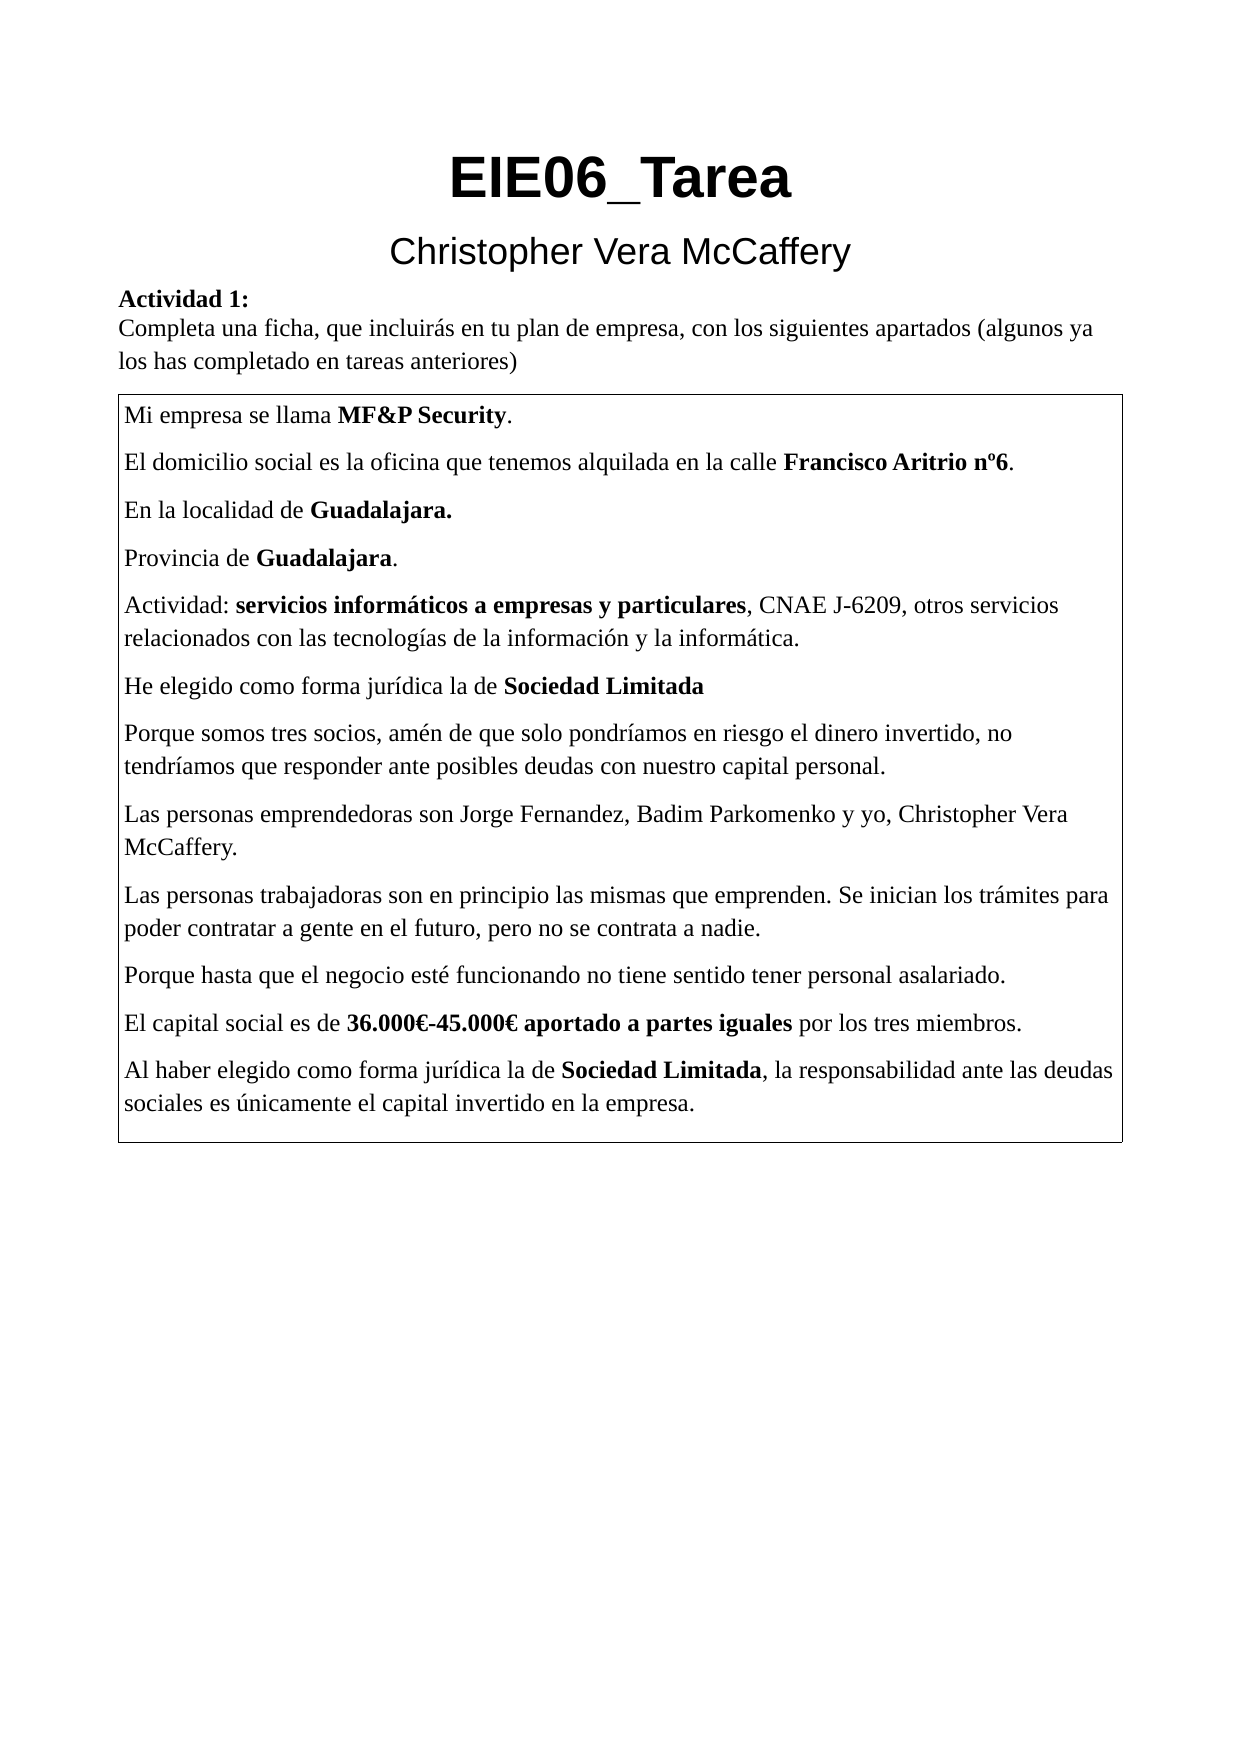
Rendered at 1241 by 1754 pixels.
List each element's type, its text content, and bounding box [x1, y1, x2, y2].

subtitle Christopher Vera McCaffery [118, 229, 1122, 272]
table_header Mi empresa se llama MF&P Security. El domicilio social es la oficina que tenemos alquilada en la calle Francisco Aritrio nº6. En la localidad de Guadalajara. Provincia de Guadalajara. Actividad: servicios informáticos a empresas y particulares, CNAE J-6209, otros servicios relacionados con las tecnologías de la información y la informática. He elegido como forma jurídica la de Sociedad Limitada Porque somos tres socios, amén de que solo pondríamos en riesgo el dinero invertido, no tendríamos que responder ante posibles deudas con nuestro capital personal. Las personas emprendedoras son Jorge Fernandez, Badim Parkomenko y yo, Christopher Vera McCaffery. Las personas trabajadoras son en principio las mismas que emprenden. Se inician los trámites para poder contratar a gente en el futuro, pero no se contrata a nadie. Porque hasta que el negocio esté funcionando no tiene sentido tener personal asalariado. El capital social es de 36.000€-45.000€ aportado a partes iguales por los tres miembros. Al haber elegido como forma jurídica la de Sociedad Limitada, la responsabilidad ante las deudas sociales es únicamente el capital invertido en la empresa. [119, 395, 1122, 1142]
text Actividad 1: [118, 284, 1122, 313]
text Completa una ficha, que incluirás en tu plan de empresa, con los siguientes apartados (algunos ya los has completado en tareas anteriores) [118, 313, 1122, 375]
title EIE06_Tarea [118, 143, 1122, 210]
